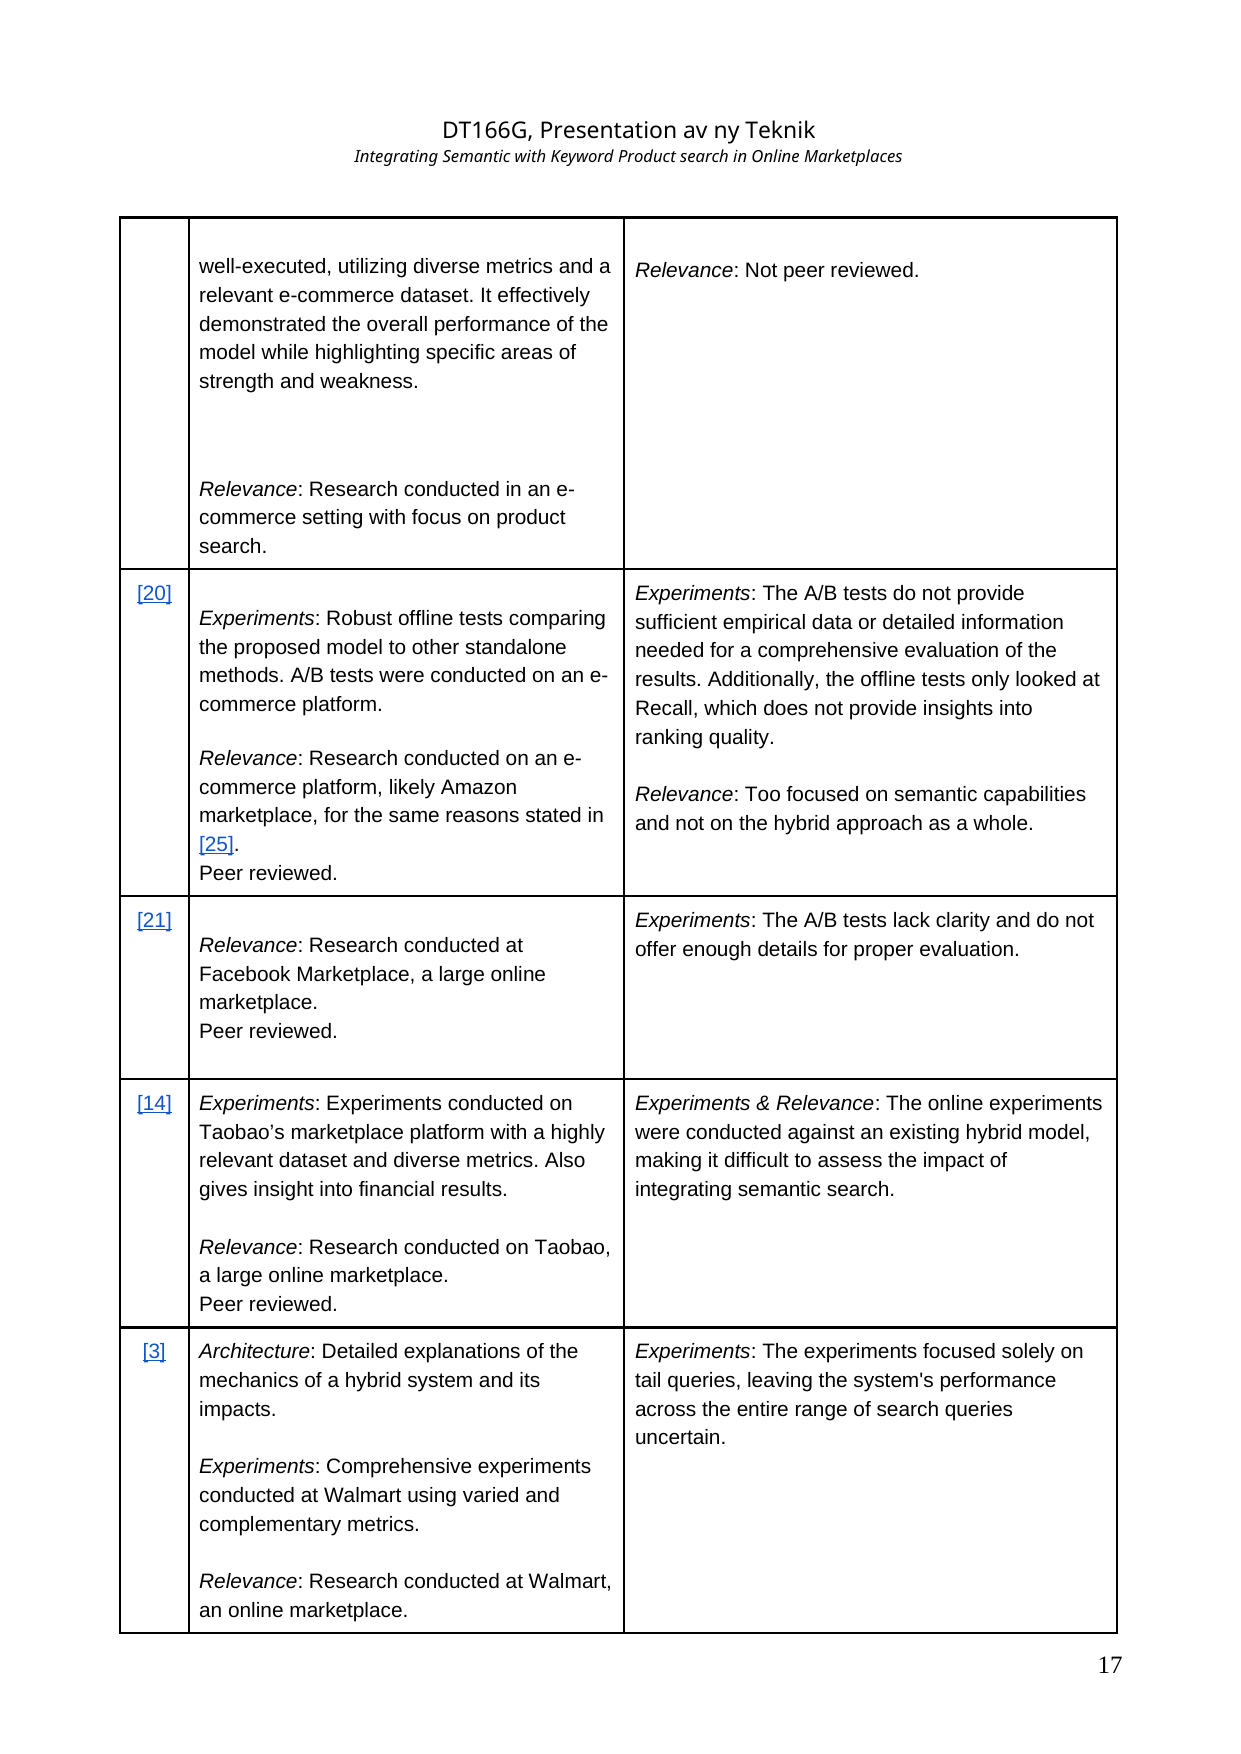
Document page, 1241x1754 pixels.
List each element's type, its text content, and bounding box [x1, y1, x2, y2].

table_cell Experiments: Experiments conducted on Taobao’s marketplace platform with a highly relevant dataset and diverse metrics. Also gives insight into financial results. Relevance: Research conducted on Taobao, a large online marketplace. Peer reviewed. [190, 1080, 623, 1326]
table_cell well-executed, utilizing diverse metrics and a relevant e-commerce dataset. It effectively demonstrated the overall performance of the model while highlighting specific areas of strength and weakness. Relevance: Research conducted in an e-commerce setting with focus on product search. [190, 219, 623, 568]
table_cell Experiments: The experiments focused solely on tail queries, leaving the system's performance across the entire range of search queries uncertain. [625, 1329, 1116, 1632]
table_cell Experiments: Robust offline tests comparing the proposed model to other standalone methods. A/B tests were conducted on an e-commerce platform. Relevance: Research conducted on an e-commerce platform, likely Amazon marketplace, for the same reasons stated in [25]. Peer reviewed. [190, 570, 623, 895]
table_cell Experiments: The A/B tests do not provide sufficient empirical data or detailed information needed for a comprehensive evaluation of the results. Additionally, the offline tests only looked at Recall, which does not provide insights into ranking quality. Relevance: Too focused on semantic capabilities and not on the hybrid approach as a whole. [625, 570, 1116, 895]
table_cell [14] [121, 1080, 188, 1326]
table_cell Relevance: Not peer reviewed. [625, 219, 1116, 568]
table_cell [21] [121, 897, 188, 1078]
table_cell Experiments & Relevance: The online experiments were conducted against an existing hybrid model, making it difficult to assess the impact of integrating semantic search. [625, 1080, 1116, 1326]
table_cell [3] [121, 1329, 188, 1632]
table_cell [20] [121, 570, 188, 895]
table_cell Architecture: Detailed explanations of the mechanics of a hybrid system and its impacts. Experiments: Comprehensive experiments conducted at Walmart using varied and complementary metrics. Relevance: Research conducted at Walmart, an online marketplace. [190, 1329, 623, 1632]
table_cell Experiments: The A/B tests lack clarity and do not offer enough details for proper evaluation. [625, 897, 1116, 1078]
table_cell [121, 219, 188, 568]
table_cell Relevance: Research conducted at Facebook Marketplace, a large online marketplace. Peer reviewed. [190, 897, 623, 1078]
